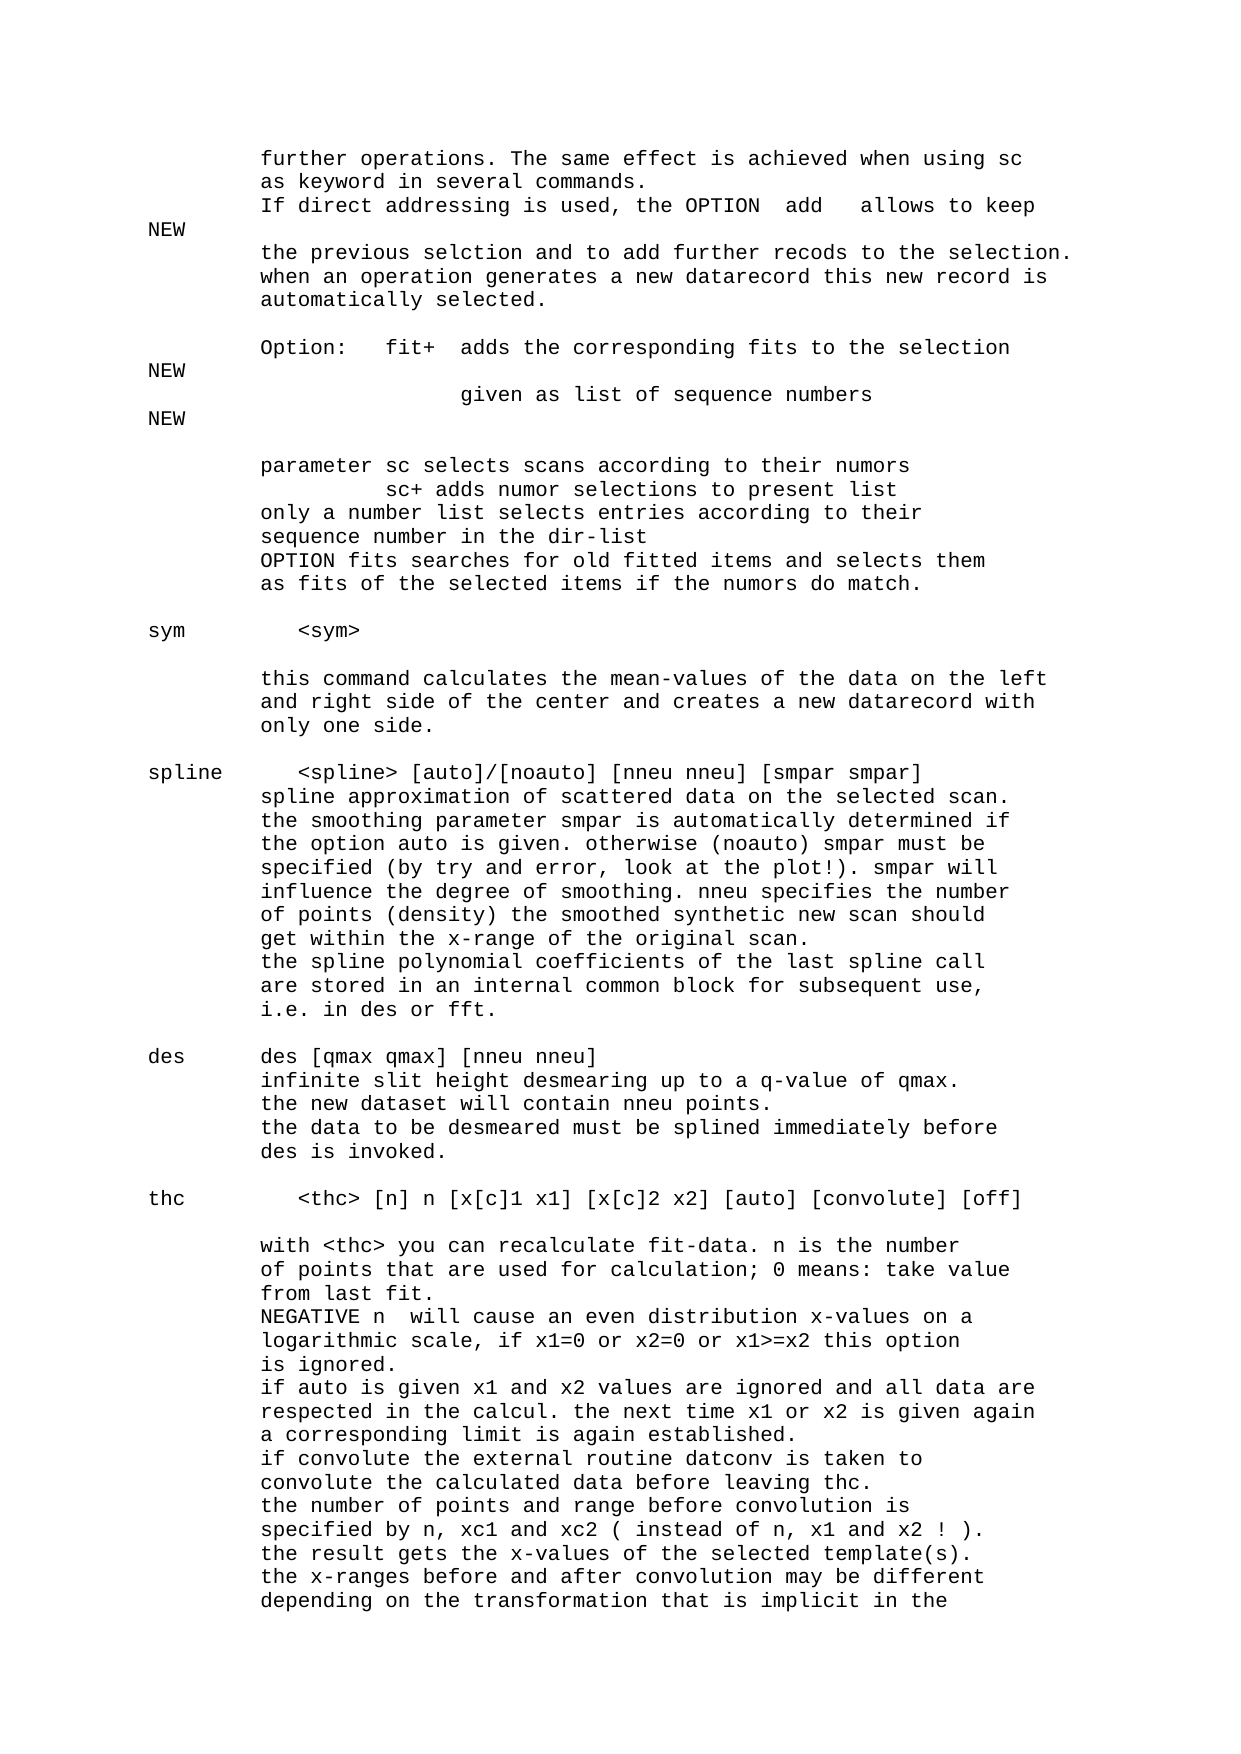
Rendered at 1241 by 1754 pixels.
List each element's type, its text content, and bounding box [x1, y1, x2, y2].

text given as list of sequence numbers NEW [148, 384, 1092, 431]
text only a number list selects entries according to their [148, 502, 1092, 526]
text a corresponding limit is again established. [148, 1424, 1092, 1448]
text the number of points and range before convolution is [148, 1495, 1092, 1519]
text the x-ranges before and after convolution may be different [148, 1566, 1092, 1590]
text this command calculates the mean-values of the data on the left [148, 668, 1092, 691]
text sequence number in the dir-list [148, 526, 1092, 549]
text of points (density) the smoothed synthetic new scan should [148, 904, 1092, 928]
text thc <thc> [n] n [x[c]1 x1] [x[c]2 x2] [auto] [convolute] [off] [148, 1188, 1092, 1212]
text automatically selected. [148, 289, 1092, 313]
text the smoothing parameter smpar is automatically determined if [148, 810, 1092, 833]
text if auto is given x1 and x2 values are ignored and all data are [148, 1377, 1092, 1401]
text with <thc> you can recalculate fit-data. n is the number [148, 1235, 1092, 1259]
text the previous selction and to add further recods to the selection. [148, 242, 1092, 266]
text are stored in an internal common block for subsequent use, [148, 975, 1092, 999]
text of points that are used for calculation; 0 means: take value [148, 1259, 1092, 1283]
text get within the x-range of the original scan. [148, 928, 1092, 952]
text OPTION fits searches for old fitted items and selects them [148, 549, 1092, 573]
text NEGATIVE n will cause an even distribution x-values on a [148, 1306, 1092, 1330]
text specified by n, xc1 and xc2 ( instead of n, x1 and x2 ! ). [148, 1519, 1092, 1543]
text parameter sc selects scans according to their numors [148, 455, 1092, 479]
text logarithmic scale, if x1=0 or x2=0 or x1>=x2 this option [148, 1330, 1092, 1353]
text specified (by try and error, look at the plot!). smpar will [148, 857, 1092, 881]
text If direct addressing is used, the OPTION add allows to keep NEW [148, 195, 1092, 242]
text is ignored. [148, 1353, 1092, 1377]
text and right side of the center and creates a new datarecord with [148, 691, 1092, 715]
text the spline polynomial coefficients of the last spline call [148, 952, 1092, 975]
text the option auto is given. otherwise (noauto) smpar must be [148, 833, 1092, 857]
text infinite slit height desmearing up to a q-value of qmax. [148, 1070, 1092, 1093]
text spline <spline> [auto]/[noauto] [nneu nneu] [smpar smpar] [148, 762, 1092, 786]
text sym <sym> [148, 621, 1092, 644]
text the result gets the x-values of the selected template(s). [148, 1543, 1092, 1566]
text the data to be desmeared must be splined immediately before [148, 1117, 1092, 1141]
text respected in the calcul. the next time x1 or x2 is given again [148, 1401, 1092, 1424]
text depending on the transformation that is implicit in the [148, 1590, 1092, 1614]
text Option: fit+ adds the corresponding fits to the selection NEW [148, 337, 1092, 384]
text when an operation generates a new datarecord this new record is [148, 266, 1092, 289]
text convolute the calculated data before leaving thc. [148, 1472, 1092, 1495]
text sc+ adds numor selections to present list [148, 479, 1092, 502]
text further operations. The same effect is achieved when using sc [148, 148, 1092, 171]
text spline approximation of scattered data on the selected scan. [148, 786, 1092, 810]
text i.e. in des or fft. [148, 999, 1092, 1022]
text from last fit. [148, 1283, 1092, 1306]
text if convolute the external routine datconv is taken to [148, 1448, 1092, 1472]
text the new dataset will contain nneu points. [148, 1093, 1092, 1117]
text as keyword in several commands. [148, 171, 1092, 195]
text only one side. [148, 715, 1092, 739]
text as fits of the selected items if the numors do match. [148, 573, 1092, 597]
text des des [qmax qmax] [nneu nneu] [148, 1046, 1092, 1070]
text des is invoked. [148, 1141, 1092, 1164]
text influence the degree of smoothing. nneu specifies the number [148, 881, 1092, 904]
